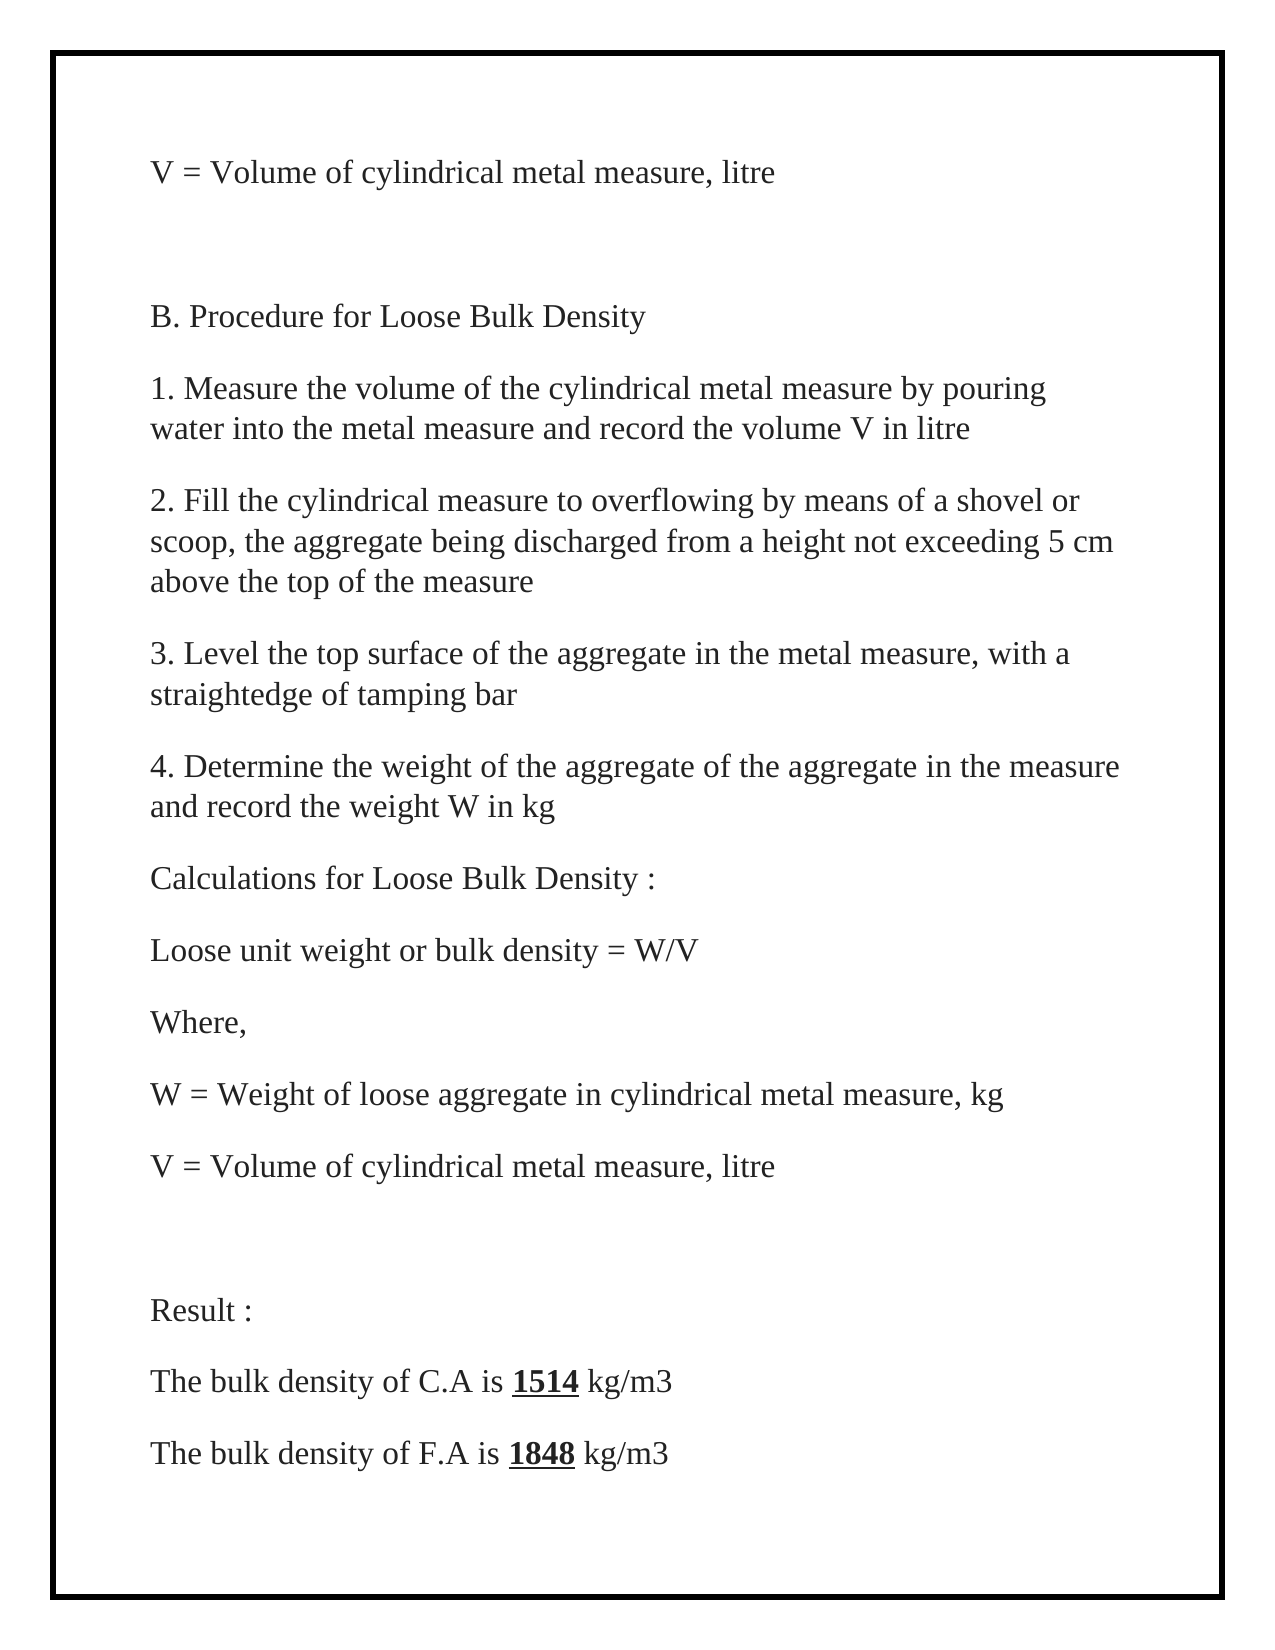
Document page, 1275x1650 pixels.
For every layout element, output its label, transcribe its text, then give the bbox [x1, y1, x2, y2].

text V = Volume of cylindrical metal measure, litre [150, 1144, 1125, 1184]
text The bulk density of F.A is 1848 kg/m3 [150, 1431, 1125, 1472]
text V = Volume of cylindrical metal measure, litre [150, 150, 1125, 191]
text B. Procedure for Loose Bulk Density [150, 294, 1125, 334]
text The bulk density of C.A is 1514 kg/m3 [150, 1359, 1125, 1400]
text Loose unit weight or bulk density = W/V [150, 928, 1125, 969]
text Where, [150, 1000, 1125, 1041]
text 4. Determine the weight of the aggregate of the aggregate in the measure and record the weight W in kg [150, 744, 1125, 825]
text W = Weight of loose aggregate in cylindrical metal measure, kg [150, 1072, 1125, 1112]
text 1. Measure the volume of the cylindrical metal measure by pouring water into the metal measure and record the volume V in litre [150, 366, 1125, 447]
text 3. Level the top surface of the aggregate in the metal measure, with a straightedge of tamping bar [150, 631, 1125, 712]
text Result : [150, 1287, 1125, 1328]
text 2. Fill the cylindrical measure to overflowing by means of a shovel or scoop, the aggregate being discharged from a height not exceeding 5 cm above the top of the measure [150, 478, 1125, 600]
text Calculations for Loose Bulk Density : [150, 856, 1125, 897]
